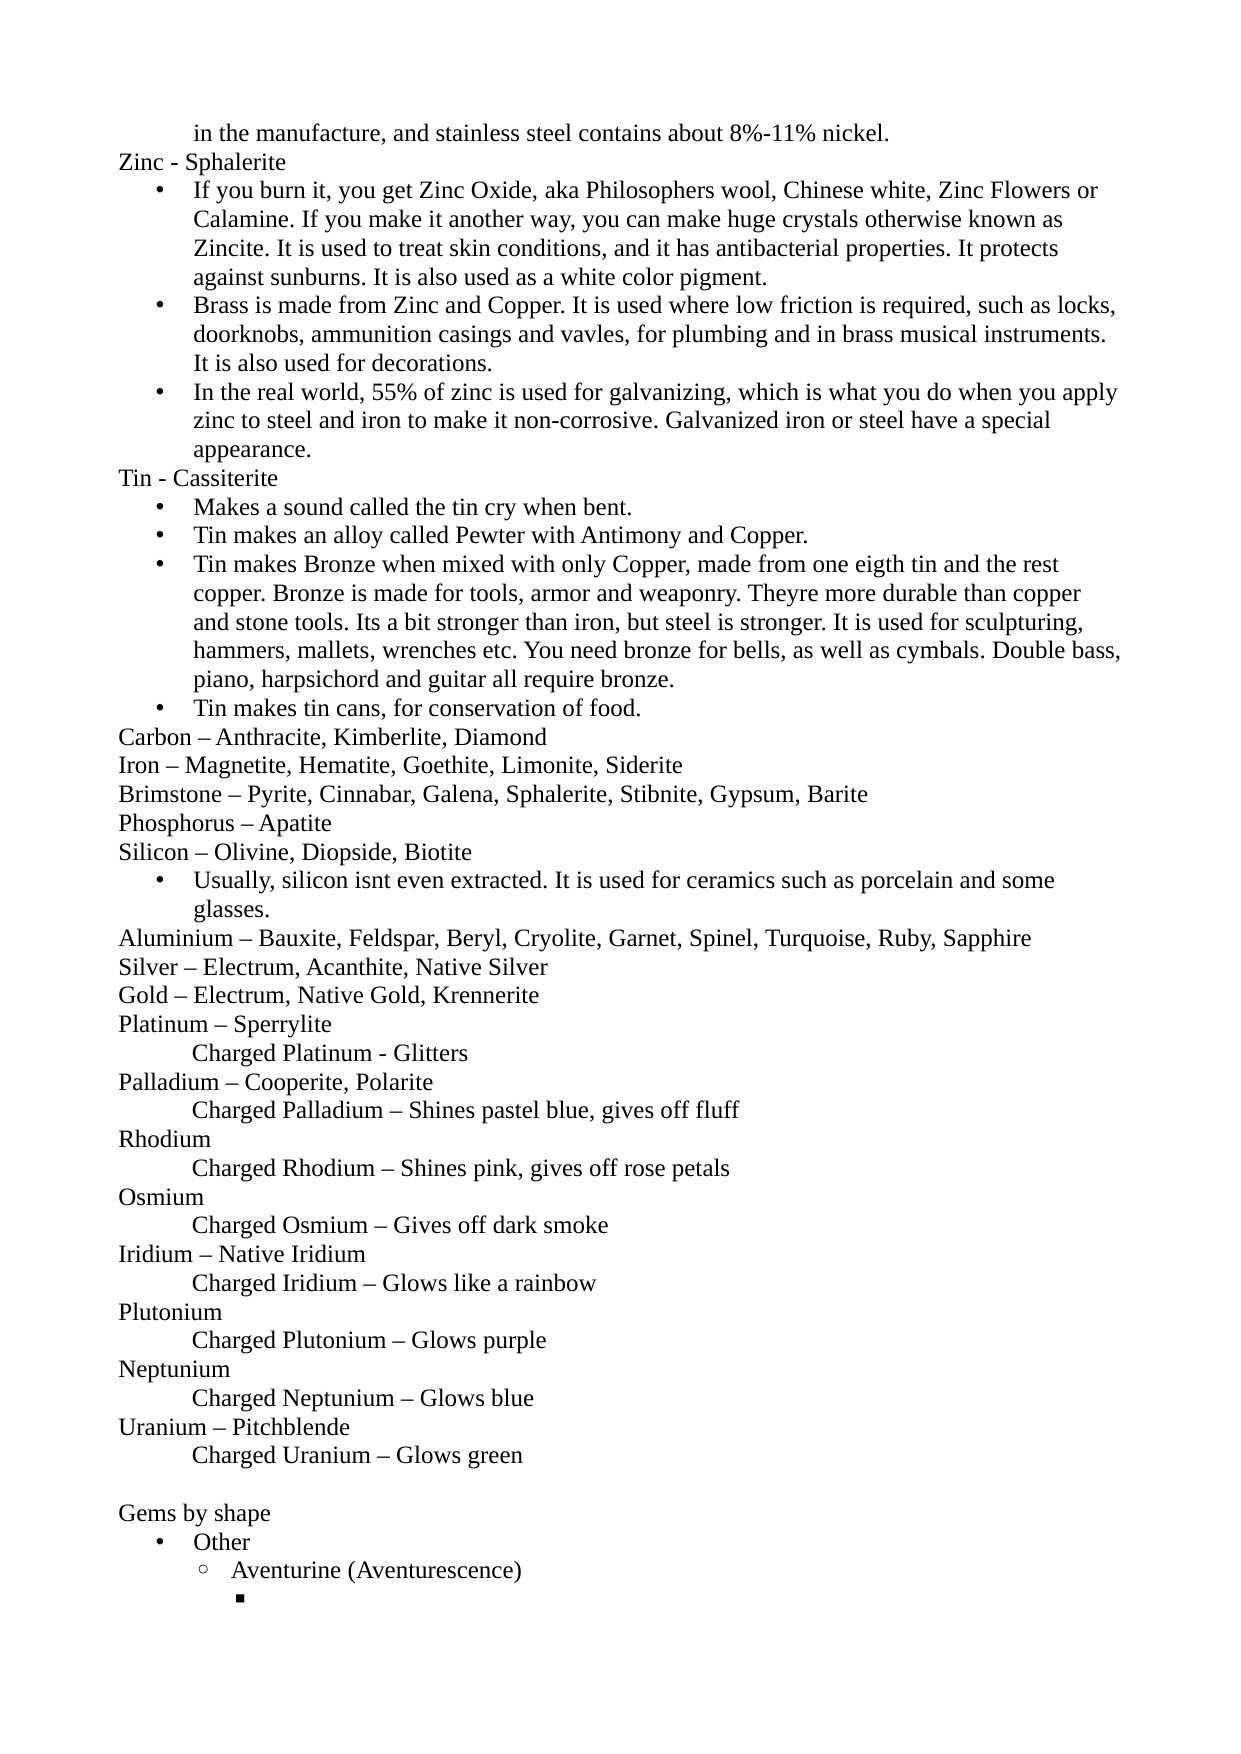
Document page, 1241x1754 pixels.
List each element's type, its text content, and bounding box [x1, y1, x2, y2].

list Usually, silicon isnt even extracted. It is used for ceramics such as porcelain and some glasses. [156, 866, 1122, 923]
text Tin - Cassiterite [118, 463, 1122, 492]
list Tin makes an alloy called Pewter with Antimony and Copper. [156, 521, 1122, 549]
text Phosphorus – Apatite [118, 808, 1122, 837]
list Makes a sound called the tin cry when bent. [156, 492, 1122, 521]
text Plutonium [118, 1297, 1122, 1326]
list Other [156, 1527, 1122, 1556]
text Charged Neptunium – Glows blue [118, 1383, 1122, 1412]
list Aventurine (Aventurescence) [193, 1556, 1122, 1584]
text Brimstone – Pyrite, Cinnabar, Galena, Sphalerite, Stibnite, Gypsum, Barite [118, 779, 1122, 808]
text Iron – Magnetite, Hematite, Goethite, Limonite, Siderite [118, 751, 1122, 779]
text Carbon – Anthracite, Kimberlite, Diamond [118, 722, 1122, 751]
text Charged Plutonium – Glows purple [118, 1326, 1122, 1354]
list Tin makes tin cans, for conservation of food. [156, 693, 1122, 722]
text Zinc - Sphalerite [118, 147, 1122, 176]
text Gold – Electrum, Native Gold, Krennerite [118, 981, 1122, 1009]
list in the manufacture, and stainless steel contains about 8%-11% nickel. [156, 118, 1122, 147]
list In the real world, 55% of zinc is used for galvanizing, which is what you do when you apply zinc to steel and iron to make it non-corrosive. Galvanized iron or steel have a special appearance. [156, 377, 1122, 463]
text Aluminium – Bauxite, Feldspar, Beryl, Cryolite, Garnet, Spinel, Turquoise, Ruby, Sapphire [118, 923, 1122, 952]
text Osmium [118, 1182, 1122, 1211]
text Silver – Electrum, Acanthite, Native Silver [118, 952, 1122, 981]
text Palladium – Cooperite, Polarite [118, 1067, 1122, 1096]
text Gems by shape [118, 1498, 1122, 1527]
list Tin makes Bronze when mixed with only Copper, made from one eigth tin and the rest copper. Bronze is made for tools, armor and weaponry. Theyre more durable than copper and stone tools. Its a bit stronger than iron, but steel is stronger. It is used for sculpturing, hammers, mallets, wrenches etc. You need bronze for bells, as well as cymbals. Double bass, piano, harpsichord and guitar all require bronze. [156, 549, 1122, 693]
text Charged Osmium – Gives off dark smoke [118, 1211, 1122, 1239]
text Silicon – Olivine, Diopside, Biotite [118, 837, 1122, 866]
text Charged Platinum - Glitters [118, 1038, 1122, 1067]
text Iridium – Native Iridium [118, 1239, 1122, 1268]
text Charged Rhodium – Shines pink, gives off rose petals [118, 1153, 1122, 1182]
list Brass is made from Zinc and Copper. It is used where low friction is required, such as locks, doorknobs, ammunition casings and vavles, for plumbing and in brass musical instruments. It is also used for decorations. [156, 291, 1122, 377]
list If you burn it, you get Zinc Oxide, aka Philosophers wool, Chinese white, Zinc Flowers or Calamine. If you make it another way, you can make huge crystals otherwise known as Zincite. It is used to treat skin conditions, and it has antibacterial properties. It protects against sunburns. It is also used as a white color pigment. [156, 176, 1122, 291]
text Neptunium [118, 1354, 1122, 1383]
text Charged Palladium – Shines pastel blue, gives off fluff [118, 1096, 1122, 1124]
text Charged Uranium – Glows green [118, 1441, 1122, 1469]
text Rhodium [118, 1124, 1122, 1153]
text Platinum – Sperrylite [118, 1009, 1122, 1038]
text Charged Iridium – Glows like a rainbow [118, 1268, 1122, 1297]
text Uranium – Pitchblende [118, 1412, 1122, 1441]
